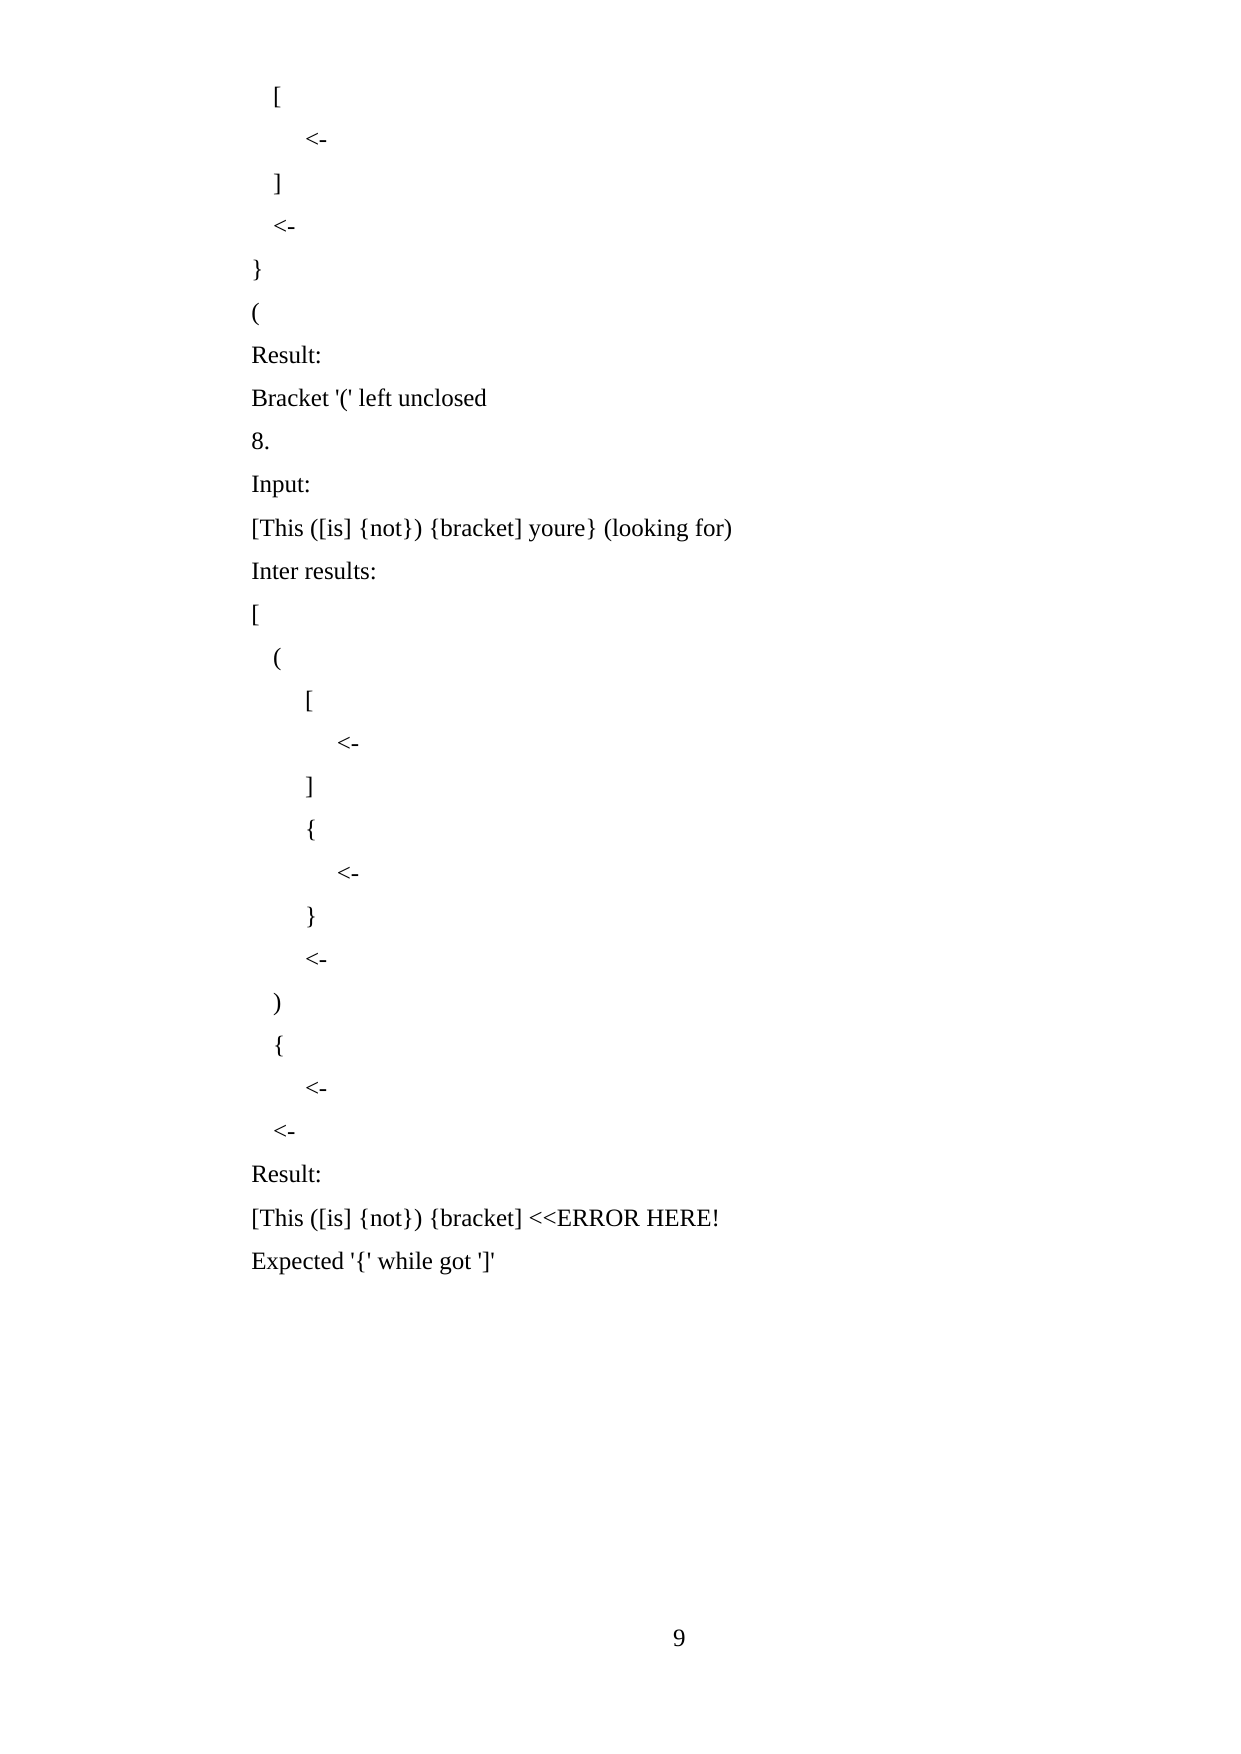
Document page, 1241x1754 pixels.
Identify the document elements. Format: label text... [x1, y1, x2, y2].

text { [177, 814, 1181, 843]
text ( [177, 297, 1181, 326]
text Bracket '(' left unclosed [177, 383, 1181, 412]
text <- [177, 858, 1181, 886]
text [This ([is] {not}) {bracket] youre} (looking for) [177, 513, 1181, 541]
text ] [177, 168, 1181, 196]
text <- [177, 944, 1181, 973]
text [ [177, 685, 1181, 714]
text [ [177, 81, 1181, 110]
text <- [177, 211, 1181, 239]
text [This ([is] {not}) {bracket] <<ERROR HERE! [177, 1203, 1181, 1231]
text ] [177, 771, 1181, 800]
text } [177, 901, 1181, 929]
text <- [177, 124, 1181, 153]
text { [177, 1030, 1181, 1059]
text [ [177, 599, 1181, 628]
text <- [177, 1116, 1181, 1145]
text <- [177, 728, 1181, 757]
text } [177, 254, 1181, 283]
text Input: [177, 469, 1181, 498]
text <- [177, 1073, 1181, 1102]
text ) [177, 987, 1181, 1016]
text Result: [177, 340, 1181, 369]
text Expected '{' while got ']' [177, 1246, 1181, 1274]
text Result: [177, 1159, 1181, 1188]
text 8. [177, 426, 1181, 455]
text ( [177, 642, 1181, 671]
text Inter results: [177, 556, 1181, 584]
